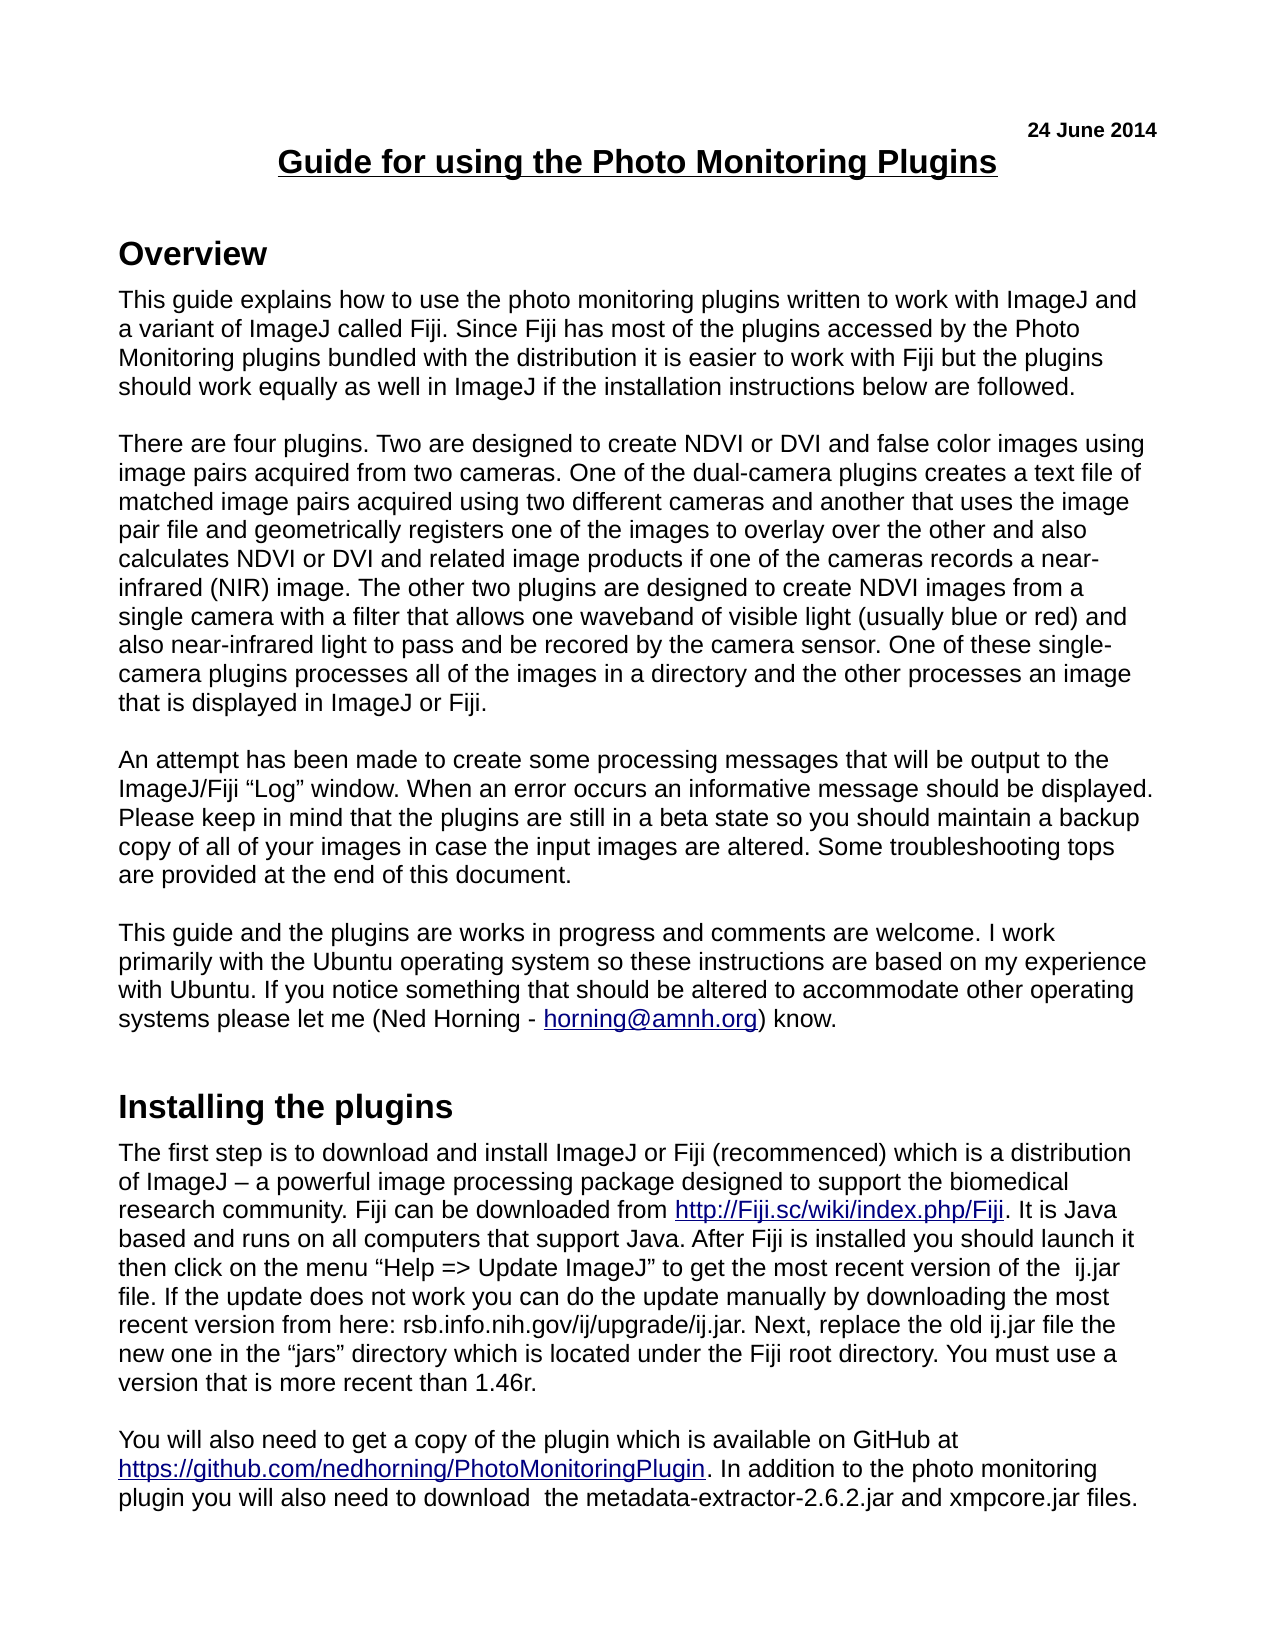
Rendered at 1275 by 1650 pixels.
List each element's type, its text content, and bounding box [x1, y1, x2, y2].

text An attempt has been made to create some processing messages that will be output to the ImageJ/Fiji “Log” window. When an error occurs an informative message should be displayed. Please keep in mind that the plugins are still in a beta state so you should maintain a backup copy of all of your images in case the input images are altered. Some troubleshooting tops are provided at the end of this document. [118, 745, 1157, 889]
subtitle Installing the plugins [118, 1087, 1157, 1125]
text Guide for using the Photo Monitoring Plugins [118, 142, 1157, 181]
text The first step is to download and install ImageJ or Fiji (recommenced) which is a distribution of ImageJ – a powerful image processing package designed to support the biomedical research community. Fiji can be downloaded from http://Fiji.sc/wiki/index.php/Fiji. It is Java based and runs on all computers that support Java. After Fiji is installed you should launch it then click on the menu “Help => Update ImageJ” to get the most recent version of the ij.jar file. If the update does not work you can do the update manually by downloading the most recent version from here: rsb.info.nih.gov/ij/upgrade/ij.jar. Next, replace the old ij.jar file the new one in the “jars” directory which is located under the Fiji root directory. You must use a version that is more recent than 1.46r. [118, 1138, 1157, 1397]
text This guide explains how to use the photo monitoring plugins written to work with ImageJ and a variant of ImageJ called Fiji. Since Fiji has most of the plugins accessed by the Photo Monitoring plugins bundled with the distribution it is easier to work with Fiji but the plugins should work equally as well in ImageJ if the installation instructions below are followed. [118, 285, 1157, 400]
text This guide and the plugins are works in progress and comments are welcome. I work primarily with the Ubuntu operating system so these instructions are based on my experience with Ubuntu. If you notice something that should be altered to accommodate other operating systems please let me (Ned Horning - horning@amnh.org) know. [118, 918, 1157, 1033]
text You will also need to get a copy of the plugin which is available on GitHub at https://github.com/nedhorning/PhotoMonitoringPlugin. In addition to the photo monitoring plugin you will also need to download the metadata-extractor-2.6.2.jar and xmpcore.jar files. [118, 1425, 1157, 1512]
subtitle Overview [118, 234, 1157, 273]
text 24 June 2014 [118, 118, 1157, 142]
text There are four plugins. Two are designed to create NDVI or DVI and false color images using image pairs acquired from two cameras. One of the dual-camera plugins creates a text file of matched image pairs acquired using two different cameras and another that uses the image pair file and geometrically registers one of the images to overlay over the other and also calculates NDVI or DVI and related image products if one of the cameras records a near-infrared (NIR) image. The other two plugins are designed to create NDVI images from a single camera with a filter that allows one waveband of visible light (usually blue or red) and also near-infrared light to pass and be recored by the camera sensor. One of these single-camera plugins processes all of the images in a directory and the other processes an image that is displayed in ImageJ or Fiji. [118, 429, 1157, 717]
